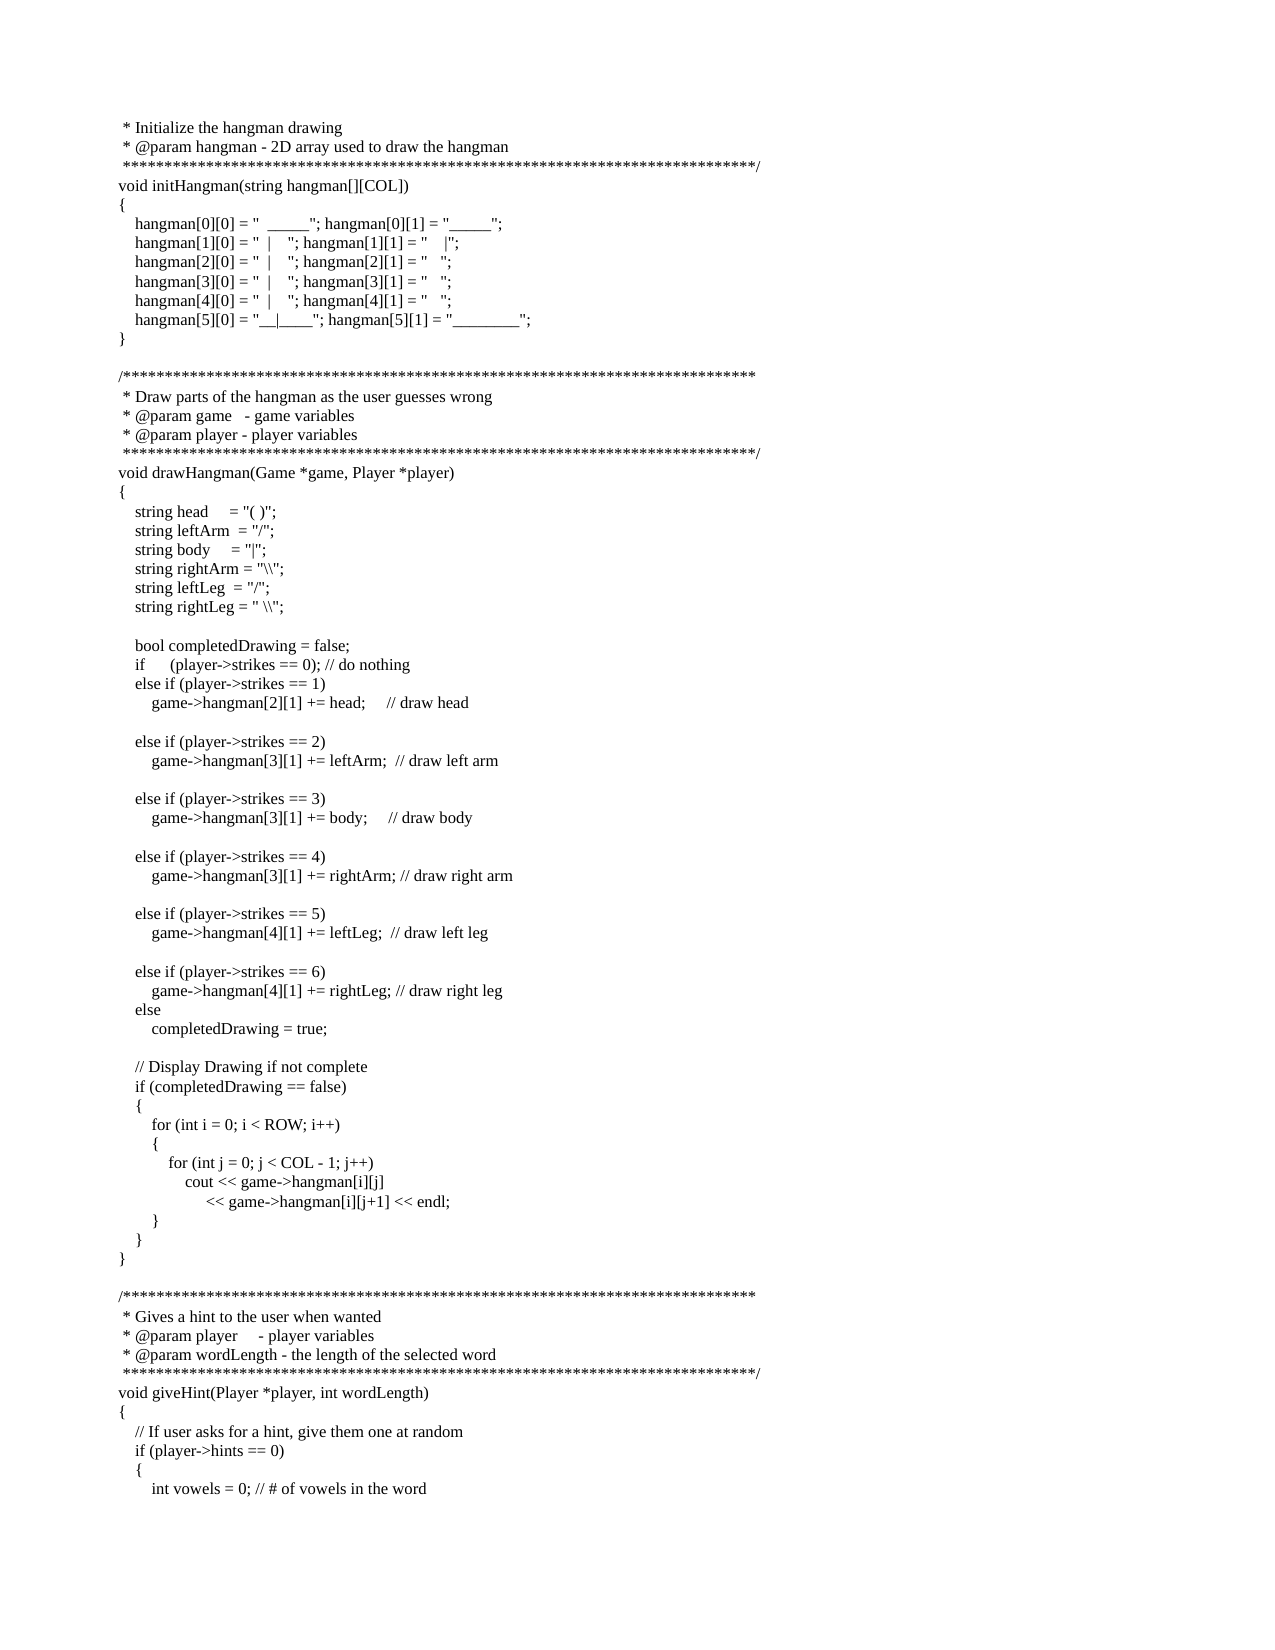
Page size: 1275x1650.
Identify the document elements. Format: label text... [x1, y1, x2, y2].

text hangman[3][0] = " | "; hangman[3][1] = " "; [118, 271, 1157, 291]
text void drawHangman(Game *game, Player *player) [118, 463, 1157, 482]
text else [118, 1000, 1157, 1019]
text string body = "|"; [118, 540, 1157, 559]
text game->hangman[3][1] += body; // draw body [118, 808, 1157, 827]
text for (int i = 0; i < ROW; i++) [118, 1115, 1157, 1134]
text if (completedDrawing == false) [118, 1076, 1157, 1096]
text * Draw parts of the hangman as the user guesses wrong [118, 386, 1157, 406]
text } [118, 1211, 1157, 1230]
text if (player->hints == 0) [118, 1441, 1157, 1460]
text * @param game - game variables [118, 406, 1157, 425]
text { [118, 195, 1157, 214]
text hangman[5][0] = "__|____"; hangman[5][1] = "________"; [118, 310, 1157, 329]
text game->hangman[3][1] += rightArm; // draw right arm [118, 866, 1157, 885]
text ****************************************************************************/ [118, 444, 1157, 463]
text /**************************************************************************** [118, 367, 1157, 386]
text string rightLeg = " \\"; [118, 597, 1157, 616]
text string head = "( )"; [118, 501, 1157, 521]
text string leftLeg = "/"; [118, 578, 1157, 597]
text string leftArm = "/"; [118, 521, 1157, 540]
text { [118, 482, 1157, 501]
text * @param wordLength - the length of the selected word [118, 1345, 1157, 1364]
text { [118, 1402, 1157, 1421]
text /**************************************************************************** [118, 1287, 1157, 1306]
text hangman[4][0] = " | "; hangman[4][1] = " "; [118, 291, 1157, 310]
text * @param hangman - 2D array used to draw the hangman [118, 137, 1157, 156]
text * Initialize the hangman drawing [118, 118, 1157, 137]
text else if (player->strikes == 1) [118, 674, 1157, 693]
text // Display Drawing if not complete [118, 1057, 1157, 1076]
text { [118, 1460, 1157, 1479]
text for (int j = 0; j < COL - 1; j++) [118, 1153, 1157, 1172]
text * @param player - player variables [118, 1326, 1157, 1345]
text else if (player->strikes == 4) [118, 846, 1157, 866]
text } [118, 1230, 1157, 1249]
text ****************************************************************************/ [118, 156, 1157, 176]
text * Gives a hint to the user when wanted [118, 1306, 1157, 1326]
text * @param player - player variables [118, 425, 1157, 444]
text } [118, 1249, 1157, 1268]
text { [118, 1134, 1157, 1153]
text game->hangman[4][1] += leftLeg; // draw left leg [118, 923, 1157, 942]
text void giveHint(Player *player, int wordLength) [118, 1383, 1157, 1402]
text } [118, 329, 1157, 348]
text void initHangman(string hangman[][COL]) [118, 176, 1157, 195]
text hangman[2][0] = " | "; hangman[2][1] = " "; [118, 252, 1157, 271]
text bool completedDrawing = false; [118, 636, 1157, 655]
text << game->hangman[i][j+1] << endl; [118, 1191, 1157, 1211]
text game->hangman[3][1] += leftArm; // draw left arm [118, 751, 1157, 770]
text { [118, 1096, 1157, 1115]
text string rightArm = "\\"; [118, 559, 1157, 578]
text if (player->strikes == 0); // do nothing [118, 655, 1157, 674]
text else if (player->strikes == 3) [118, 789, 1157, 808]
text cout << game->hangman[i][j] [118, 1172, 1157, 1191]
text else if (player->strikes == 2) [118, 731, 1157, 751]
text else if (player->strikes == 5) [118, 904, 1157, 923]
text game->hangman[4][1] += rightLeg; // draw right leg [118, 981, 1157, 1000]
text completedDrawing = true; [118, 1019, 1157, 1038]
text hangman[1][0] = " | "; hangman[1][1] = " |"; [118, 233, 1157, 252]
text else if (player->strikes == 6) [118, 961, 1157, 981]
text int vowels = 0; // # of vowels in the word [118, 1479, 1157, 1498]
text ****************************************************************************/ [118, 1364, 1157, 1383]
text // If user asks for a hint, give them one at random [118, 1421, 1157, 1441]
text game->hangman[2][1] += head; // draw head [118, 693, 1157, 712]
text hangman[0][0] = " _____"; hangman[0][1] = "_____"; [118, 214, 1157, 233]
